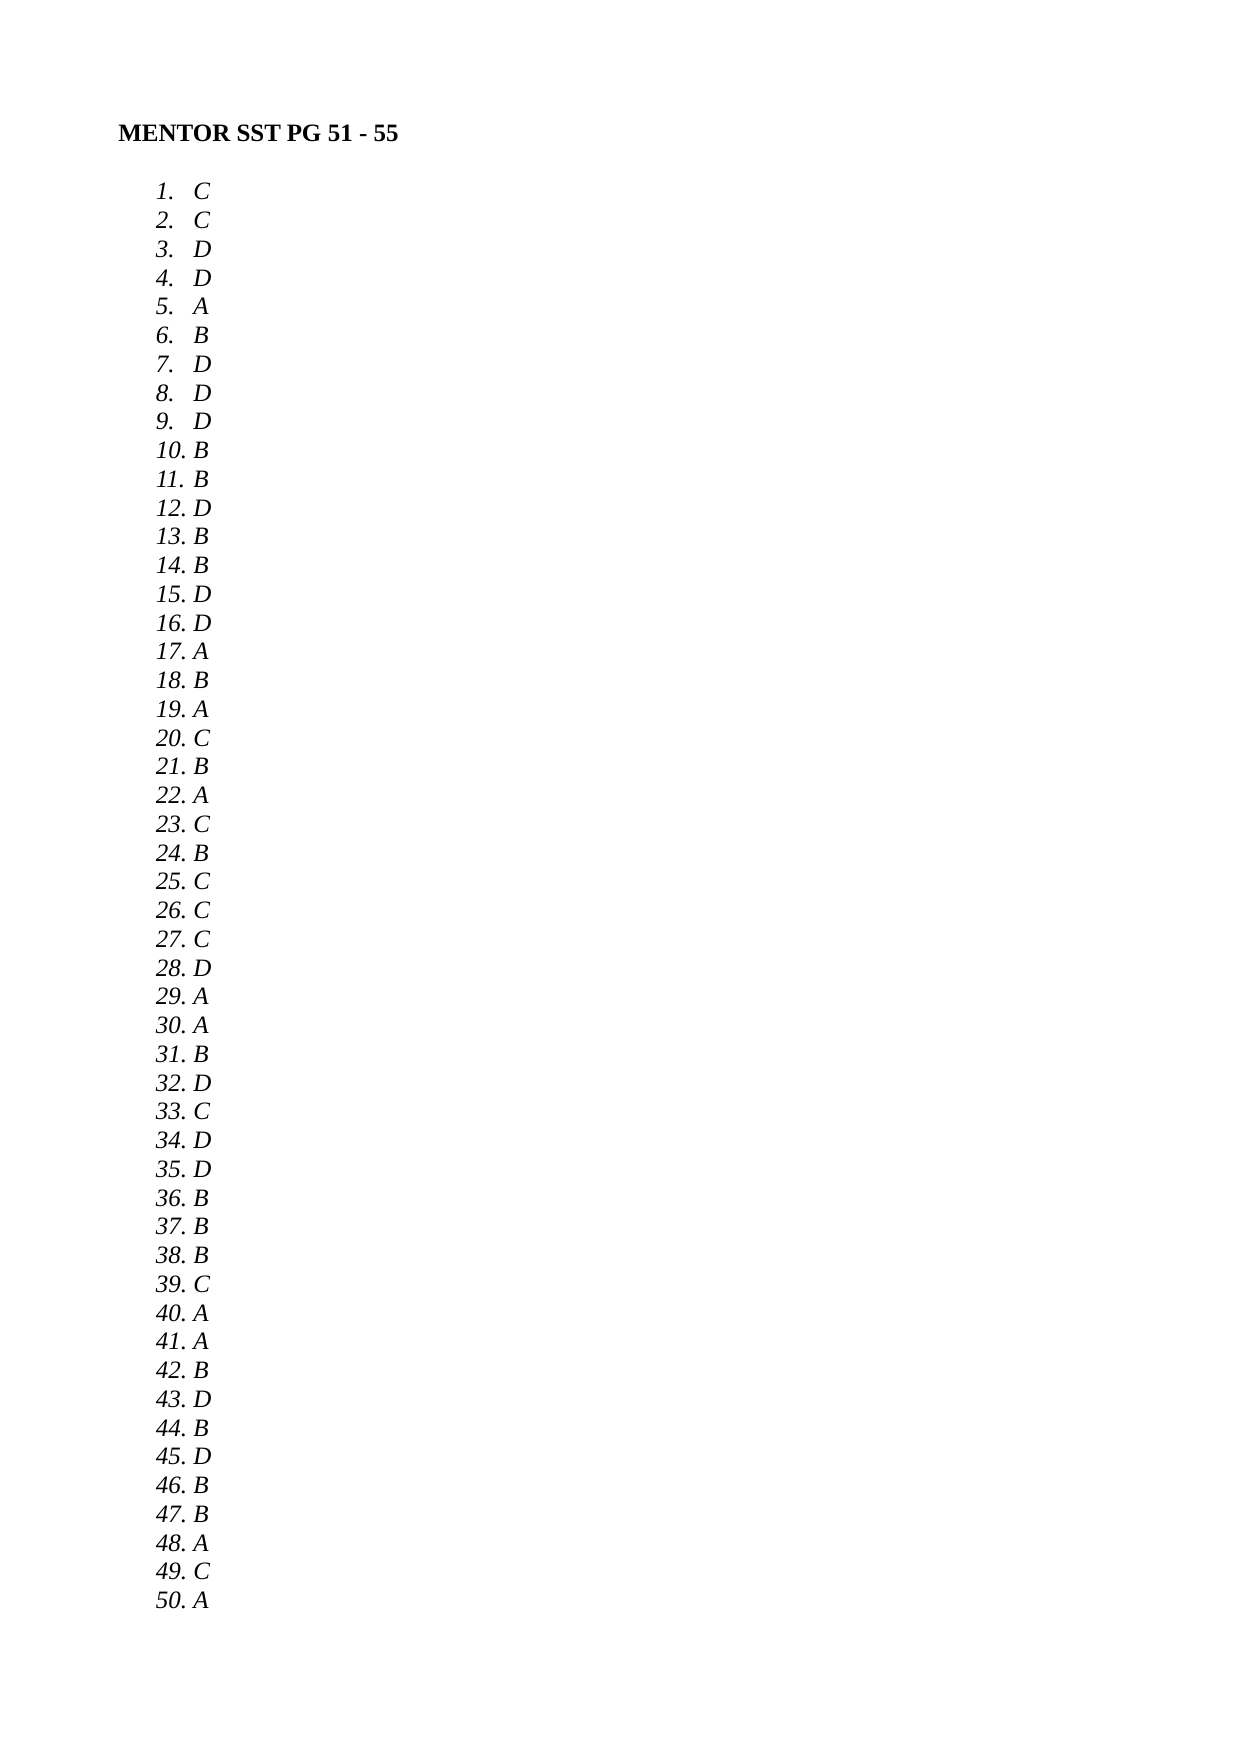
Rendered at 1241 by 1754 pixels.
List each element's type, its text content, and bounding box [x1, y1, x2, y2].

list A [156, 1010, 1122, 1039]
list A [156, 981, 1122, 1010]
list B [156, 550, 1122, 579]
list B [156, 1183, 1122, 1211]
list D [156, 493, 1122, 521]
list B [156, 665, 1122, 694]
list B [156, 320, 1122, 349]
list D [156, 1068, 1122, 1096]
list B [156, 1240, 1122, 1269]
list A [156, 291, 1122, 320]
list C [156, 205, 1122, 234]
list C [156, 723, 1122, 751]
list D [156, 1384, 1122, 1413]
list C [156, 809, 1122, 838]
list B [156, 464, 1122, 493]
list C [156, 924, 1122, 953]
list D [156, 378, 1122, 406]
list B [156, 1355, 1122, 1384]
list D [156, 263, 1122, 291]
list D [156, 608, 1122, 636]
list D [156, 406, 1122, 435]
list C [156, 895, 1122, 924]
list B [156, 1211, 1122, 1240]
list B [156, 1039, 1122, 1068]
list D [156, 1441, 1122, 1470]
list B [156, 521, 1122, 550]
list A [156, 636, 1122, 665]
list A [156, 1528, 1122, 1556]
list C [156, 1096, 1122, 1125]
list D [156, 1154, 1122, 1183]
list D [156, 953, 1122, 981]
list B [156, 1499, 1122, 1528]
list B [156, 751, 1122, 780]
list A [156, 1326, 1122, 1355]
list B [156, 838, 1122, 866]
list A [156, 780, 1122, 809]
list A [156, 1298, 1122, 1326]
list D [156, 234, 1122, 263]
list C [156, 1556, 1122, 1585]
list D [156, 349, 1122, 378]
list B [156, 435, 1122, 464]
list B [156, 1413, 1122, 1441]
list A [156, 694, 1122, 723]
list B [156, 1470, 1122, 1499]
list C [156, 866, 1122, 895]
list A [156, 1585, 1122, 1614]
list D [156, 579, 1122, 608]
list D [156, 1125, 1122, 1154]
list C [156, 176, 1122, 205]
list C [156, 1269, 1122, 1298]
